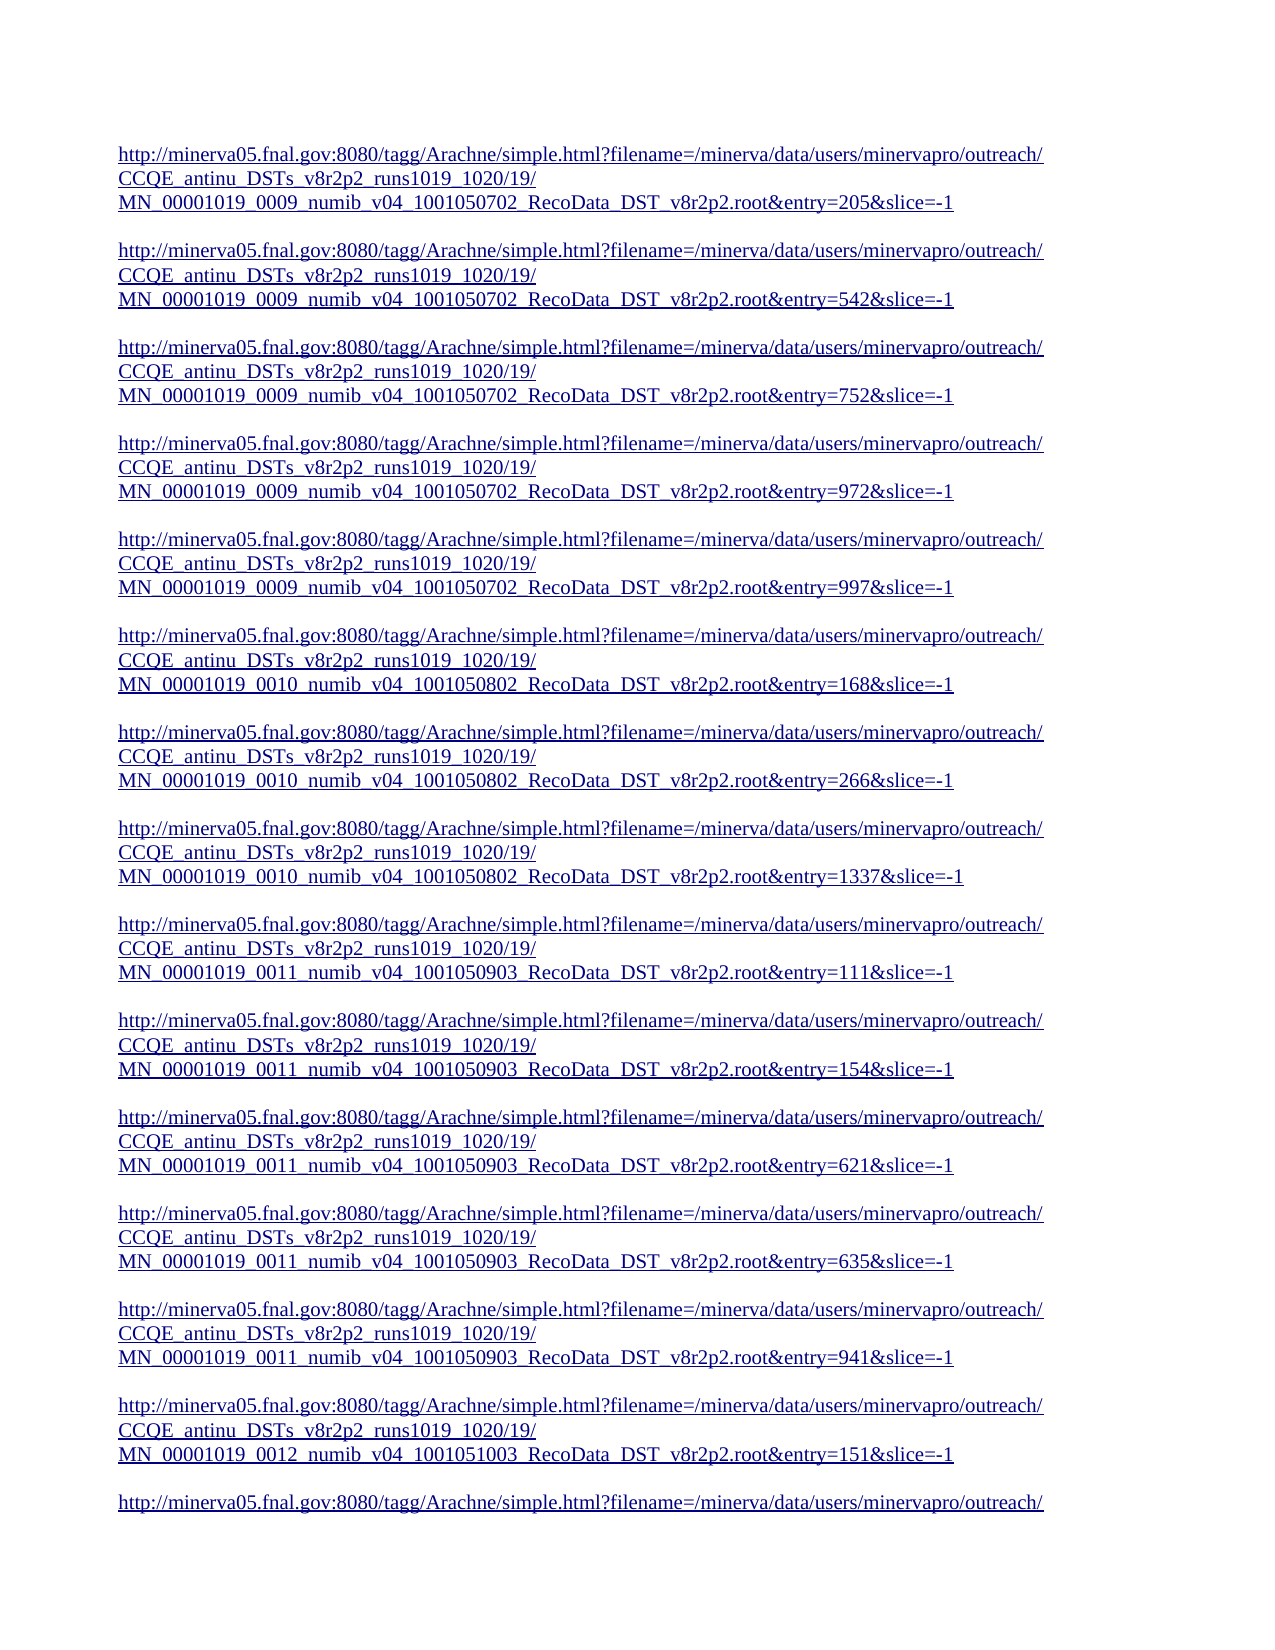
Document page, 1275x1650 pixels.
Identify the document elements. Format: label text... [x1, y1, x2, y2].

text http://minerva05.fnal.gov:8080/tagg/Arachne/simple.html?filename=/minerva/data/users/minervapro/outreach/CCQE_antinu_DSTs_v8r2p2_runs1019_1020/19/MN_00001019_0011_numib_v04_1001050903_RecoData_DST_v8r2p2.root&entry=941&slice=-1 [118, 1297, 1157, 1369]
text http://minerva05.fnal.gov:8080/tagg/Arachne/simple.html?filename=/minerva/data/users/minervapro/outreach/CCQE_antinu_DSTs_v8r2p2_runs1019_1020/19/MN_00001019_0009_numib_v04_1001050702_RecoData_DST_v8r2p2.root&entry=972&slice=-1 [118, 431, 1157, 503]
text http://minerva05.fnal.gov:8080/tagg/Arachne/simple.html?filename=/minerva/data/users/minervapro/outreach/CCQE_antinu_DSTs_v8r2p2_runs1019_1020/19/MN_00001019_0011_numib_v04_1001050903_RecoData_DST_v8r2p2.root&entry=635&slice=-1 [118, 1201, 1157, 1273]
text http://minerva05.fnal.gov:8080/tagg/Arachne/simple.html?filename=/minerva/data/users/minervapro/outreach/CCQE_antinu_DSTs_v8r2p2_runs1019_1020/19/MN_00001019_0009_numib_v04_1001050702_RecoData_DST_v8r2p2.root&entry=997&slice=-1 [118, 527, 1157, 599]
text http://minerva05.fnal.gov:8080/tagg/Arachne/simple.html?filename=/minerva/data/users/minervapro/outreach/CCQE_antinu_DSTs_v8r2p2_runs1019_1020/19/MN_00001019_0010_numib_v04_1001050802_RecoData_DST_v8r2p2.root&entry=1337&slice=-1 [118, 816, 1157, 888]
text http://minerva05.fnal.gov:8080/tagg/Arachne/simple.html?filename=/minerva/data/users/minervapro/outreach/CCQE_antinu_DSTs_v8r2p2_runs1019_1020/19/MN_00001019_0010_numib_v04_1001050802_RecoData_DST_v8r2p2.root&entry=266&slice=-1 [118, 720, 1157, 792]
text http://minerva05.fnal.gov:8080/tagg/Arachne/simple.html?filename=/minerva/data/users/minervapro/outreach/CCQE_antinu_DSTs_v8r2p2_runs1019_1020/19/MN_00001019_0011_numib_v04_1001050903_RecoData_DST_v8r2p2.root&entry=111&slice=-1 [118, 912, 1157, 984]
text http://minerva05.fnal.gov:8080/tagg/Arachne/simple.html?filename=/minerva/data/users/minervapro/outreach/CCQE_antinu_DSTs_v8r2p2_runs1019_1020/19/MN_00001019_0012_numib_v04_1001051003_RecoData_DST_v8r2p2.root&entry=151&slice=-1 [118, 1393, 1157, 1466]
text http://minerva05.fnal.gov:8080/tagg/Arachne/simple.html?filename=/minerva/data/users/minervapro/outreach/CCQE_antinu_DSTs_v8r2p2_runs1019_1020/19/MN_00001019_0009_numib_v04_1001050702_RecoData_DST_v8r2p2.root&entry=752&slice=-1 [118, 335, 1157, 407]
text http://minerva05.fnal.gov:8080/tagg/Arachne/simple.html?filename=/minerva/data/users/minervapro/outreach/CCQE_antinu_DSTs_v8r2p2_runs1019_1020/19/MN_00001019_0011_numib_v04_1001050903_RecoData_DST_v8r2p2.root&entry=154&slice=-1 [118, 1008, 1157, 1081]
text http://minerva05.fnal.gov:8080/tagg/Arachne/simple.html?filename=/minerva/data/users/minervapro/outreach/CCQE_antinu_DSTs_v8r2p2_runs1019_1020/19/MN_00001019_0009_numib_v04_1001050702_RecoData_DST_v8r2p2.root&entry=542&slice=-1 [118, 238, 1157, 311]
text http://minerva05.fnal.gov:8080/tagg/Arachne/simple.html?filename=/minerva/data/users/minervapro/outreach/CCQE_antinu_DSTs_v8r2p2_runs1019_1020/19/MN_00001019_0011_numib_v04_1001050903_RecoData_DST_v8r2p2.root&entry=621&slice=-1 [118, 1105, 1157, 1177]
text http://minerva05.fnal.gov:8080/tagg/Arachne/simple.html?filename=/minerva/data/users/minervapro/outreach/ [118, 1490, 1157, 1514]
text http://minerva05.fnal.gov:8080/tagg/Arachne/simple.html?filename=/minerva/data/users/minervapro/outreach/CCQE_antinu_DSTs_v8r2p2_runs1019_1020/19/MN_00001019_0010_numib_v04_1001050802_RecoData_DST_v8r2p2.root&entry=168&slice=-1 [118, 623, 1157, 696]
text http://minerva05.fnal.gov:8080/tagg/Arachne/simple.html?filename=/minerva/data/users/minervapro/outreach/CCQE_antinu_DSTs_v8r2p2_runs1019_1020/19/MN_00001019_0009_numib_v04_1001050702_RecoData_DST_v8r2p2.root&entry=205&slice=-1 [118, 142, 1157, 214]
